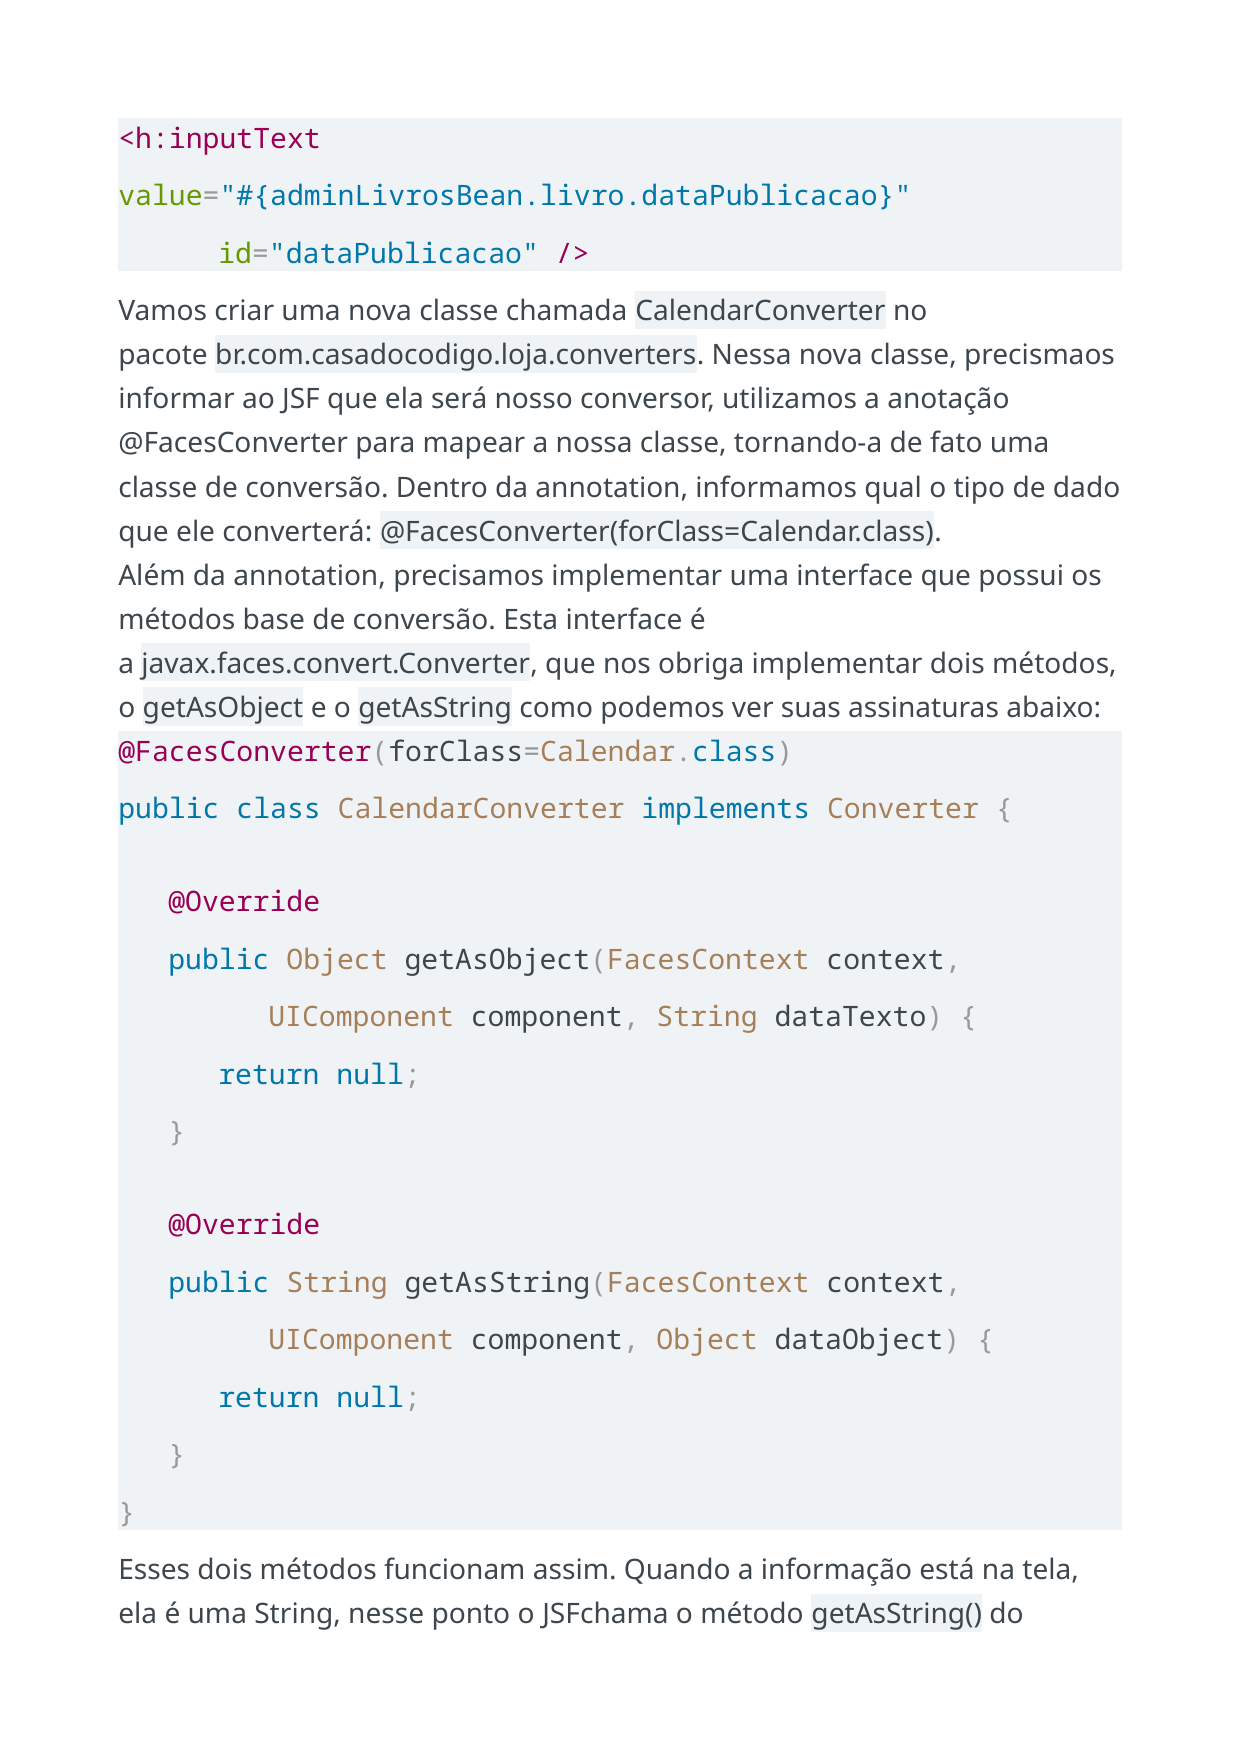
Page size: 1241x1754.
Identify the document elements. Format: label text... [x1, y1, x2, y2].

text UIComponent component, Object dataObject) { [118, 1319, 1122, 1358]
text return null; [118, 1054, 1122, 1092]
text } [118, 1434, 1122, 1473]
text <h:inputText value="#{adminLivrosBean.livro.dataPublicacao}" [118, 118, 1122, 214]
text Vamos criar uma nova classe chamada CalendarConverter no pacote br.com.casadocodigo.loja.converters. Nessa nova classe, precismaos informar ao JSF que ela será nosso conversor, utilizamos a anotação @FacesConverter para mapear a nossa classe, tornando-a de fato uma classe de conversão. Dentro da annotation, informamos qual o tipo de dado que ele converterá: @FacesConverter(forClass=Calendar.class). [118, 291, 1122, 549]
text return null; [118, 1377, 1122, 1415]
text Além da annotation, precisamos implementar uma interface que possui os métodos base de conversão. Esta interface é a javax.faces.convert.Converter, que nos obriga implementar dois métodos, o getAsObject e o getAsString como podemos ver suas assinaturas abaixo: [118, 555, 1122, 726]
text } [118, 1492, 1122, 1530]
text id="dataPublicacao" /> [118, 233, 1122, 271]
text @Override [118, 882, 1122, 920]
text @FacesConverter(forClass=Calendar.class) [118, 731, 1122, 769]
text Esses dois métodos funcionam assim. Quando a informação está na tela, ela é uma String, nesse ponto o JSFchama o método getAsString() do [118, 1549, 1122, 1632]
text } [118, 1112, 1122, 1150]
text public class CalendarConverter implements Converter { [118, 789, 1122, 827]
text UIComponent component, String dataTexto) { [118, 997, 1122, 1035]
text public String getAsString(FacesContext context, [118, 1262, 1122, 1300]
text public Object getAsObject(FacesContext context, [118, 939, 1122, 977]
text @Override [118, 1204, 1122, 1243]
